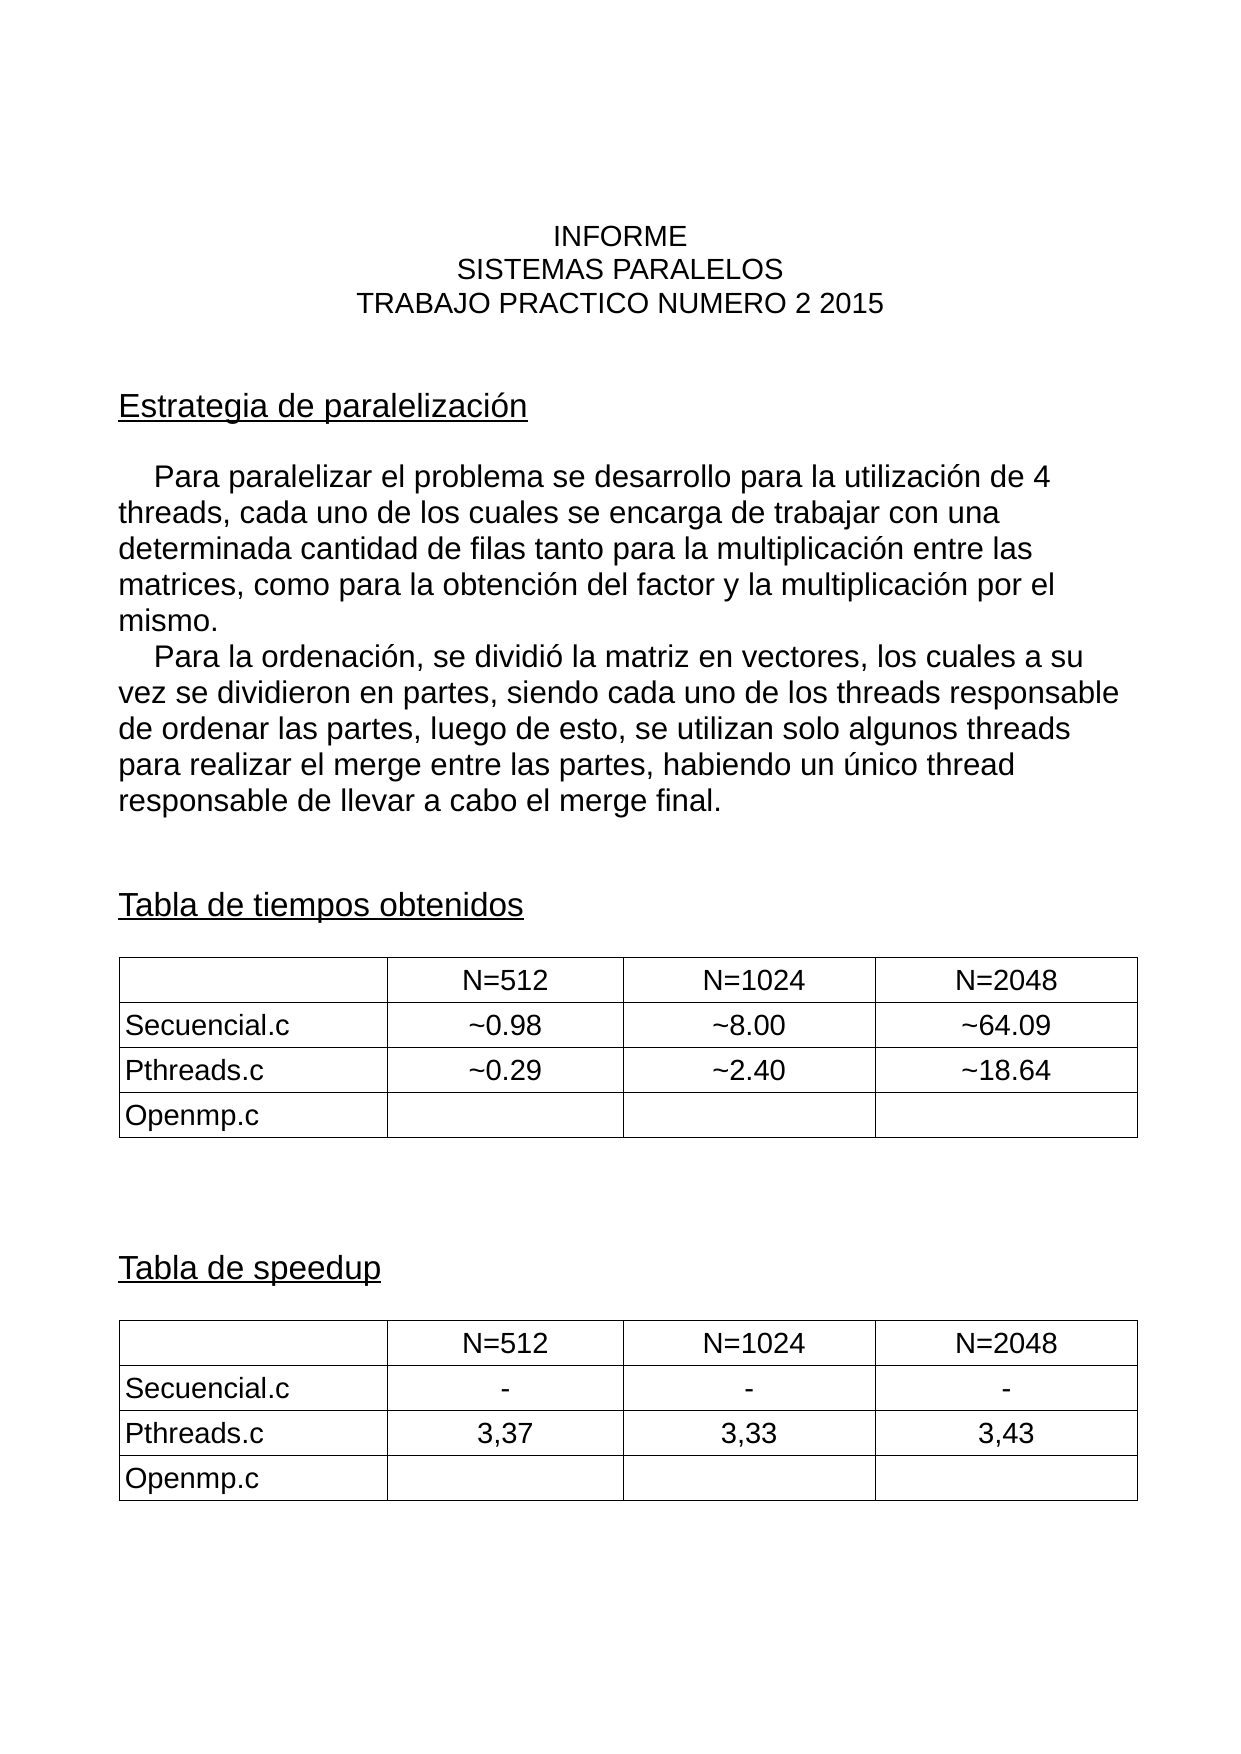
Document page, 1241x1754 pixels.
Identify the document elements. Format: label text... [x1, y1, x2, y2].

text INFORME [118, 219, 1122, 252]
table_header N=1024 [624, 1321, 875, 1365]
table_cell [624, 1456, 875, 1500]
table_cell [388, 1456, 623, 1500]
table_header N=1024 [624, 958, 875, 1002]
table_cell [624, 1093, 875, 1137]
table_cell 3,43 [876, 1411, 1137, 1455]
table_header [120, 958, 387, 1002]
table_cell ~0.98 [388, 1003, 623, 1047]
table_cell Openmp.c [120, 1456, 387, 1500]
table_cell - [876, 1366, 1137, 1410]
table_header N=2048 [876, 958, 1137, 1002]
text Para la ordenación, se dividió la matriz en vectores, los cuales a su vez se dividieron en partes, siendo cada uno de los threads responsable de ordenar las partes, luego de esto, se utilizan solo algunos threads para realizar el merge entre las partes, habiendo un único thread responsable de llevar a cabo el merge final. [118, 638, 1122, 818]
table_cell Secuencial.c [120, 1366, 387, 1410]
table_cell ~8.00 [624, 1003, 875, 1047]
table_cell [388, 1093, 623, 1137]
table_header N=512 [388, 958, 623, 1002]
table_cell 3,33 [624, 1411, 875, 1455]
text Tabla de tiempos obtenidos [118, 885, 1122, 923]
table_cell [876, 1456, 1137, 1500]
table_cell ~2.40 [624, 1048, 875, 1092]
table_cell Secuencial.c [120, 1003, 387, 1047]
table_cell ~0.29 [388, 1048, 623, 1092]
table_cell 3,37 [388, 1411, 623, 1455]
text Para paralelizar el problema se desarrollo para la utilización de 4 threads, cada uno de los cuales se encarga de trabajar con una determinada cantidad de filas tanto para la multiplicación entre las matrices, como para la obtención del factor y la multiplicación por el mismo. [118, 458, 1122, 638]
table_cell Pthreads.c [120, 1048, 387, 1092]
text SISTEMAS PARALELOS [118, 252, 1122, 286]
table_header N=512 [388, 1321, 623, 1365]
table_header N=2048 [876, 1321, 1137, 1365]
text Tabla de speedup [118, 1248, 1122, 1286]
table_header [120, 1321, 387, 1365]
text TRABAJO PRACTICO NUMERO 2 2015 [118, 286, 1122, 319]
table_cell [876, 1093, 1137, 1137]
text Estrategia de paralelización [118, 386, 1122, 425]
table_cell ~18.64 [876, 1048, 1137, 1092]
table_cell - [624, 1366, 875, 1410]
table_cell ~64.09 [876, 1003, 1137, 1047]
table_cell Openmp.c [120, 1093, 387, 1137]
table_cell Pthreads.c [120, 1411, 387, 1455]
table_cell - [388, 1366, 623, 1410]
